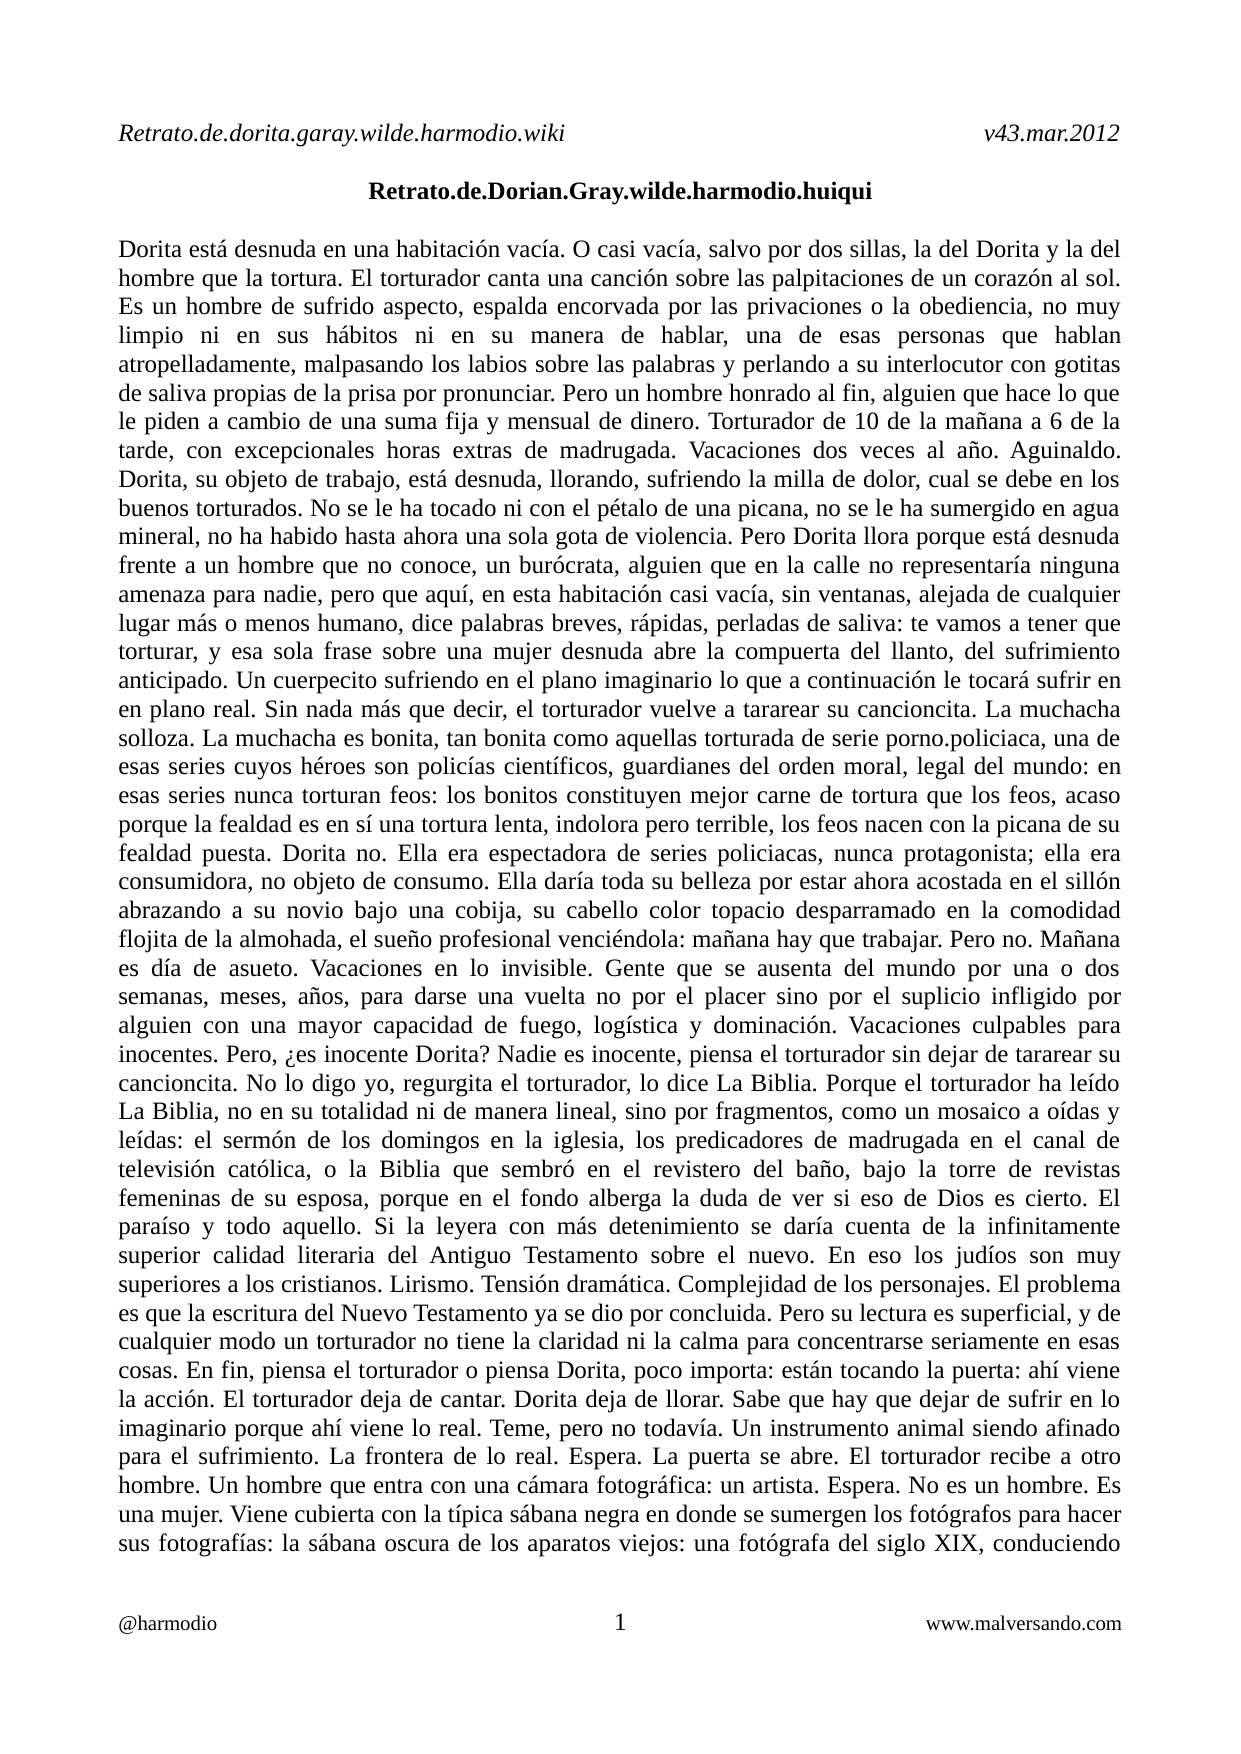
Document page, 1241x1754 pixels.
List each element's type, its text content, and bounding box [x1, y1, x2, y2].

text Retrato.de.Dorian.Gray.wilde.harmodio.huiqui [118, 176, 1122, 205]
text Dorita está desnuda en una habitación vacía. O casi vacía, salvo por dos sillas, la del Dorita y la del hombre que la tortura. El torturador canta una canción sobre las palpitaciones de un corazón al sol. Es un hombre de sufrido aspecto, espalda encorvada por las privaciones o la obediencia, no muy limpio ni en sus hábitos ni en su manera de hablar, una de esas personas que hablan atropelladamente, malpasando los labios sobre las palabras y perlando a su interlocutor con gotitas de saliva propias de la prisa por pronunciar. Pero un hombre honrado al fin, alguien que hace lo que le piden a cambio de una suma fija y mensual de dinero. Torturador de 10 de la mañana a 6 de la tarde, con excepcionales horas extras de madrugada. Vacaciones dos veces al año. Aguinaldo. Dorita, su objeto de trabajo, está desnuda, llorando, sufriendo la milla de dolor, cual se debe en los buenos torturados. No se le ha tocado ni con el pétalo de una picana, no se le ha sumergido en agua mineral, no ha habido hasta ahora una sola gota de violencia. Pero Dorita llora porque está desnuda frente a un hombre que no conoce, un burócrata, alguien que en la calle no representaría ninguna amenaza para nadie, pero que aquí, en esta habitación casi vacía, sin ventanas, alejada de cualquier lugar más o menos humano, dice palabras breves, rápidas, perladas de saliva: te vamos a tener que torturar, y esa sola frase sobre una mujer desnuda abre la compuerta del llanto, del sufrimiento anticipado. Un cuerpecito sufriendo en el plano imaginario lo que a continuación le tocará sufrir en en plano real. Sin nada más que decir, el torturador vuelve a tararear su cancioncita. La muchacha solloza. La muchacha es bonita, tan bonita como aquellas torturada de serie porno.policiaca, una de esas series cuyos héroes son policías científicos, guardianes del orden moral, legal del mundo: en esas series nunca torturan feos: los bonitos constituyen mejor carne de tortura que los feos, acaso porque la fealdad es en sí una tortura lenta, indolora pero terrible, los feos nacen con la picana de su fealdad puesta. Dorita no. Ella era espectadora de series policiacas, nunca protagonista; ella era consumidora, no objeto de consumo. Ella daría toda su belleza por estar ahora acostada en el sillón abrazando a su novio bajo una cobija, su cabello color topacio desparramado en la comodidad flojita de la almohada, el sueño profesional venciéndola: mañana hay que trabajar. Pero no. Mañana es día de asueto. Vacaciones en lo invisible. Gente que se ausenta del mundo por una o dos semanas, meses, años, para darse una vuelta no por el placer sino por el suplicio infligido por alguien con una mayor capacidad de fuego, logística y dominación. Vacaciones culpables para inocentes. Pero, ¿es inocente Dorita? Nadie es inocente, piensa el torturador sin dejar de tararear su cancioncita. No lo digo yo, regurgita el torturador, lo dice La Biblia. Porque el torturador ha leído La Biblia, no en su totalidad ni de manera lineal, sino por fragmentos, como un mosaico a oídas y leídas: el sermón de los domingos en la iglesia, los predicadores de madrugada en el canal de televisión católica, o la Biblia que sembró en el revistero del baño, bajo la torre de revistas femeninas de su esposa, porque en el fondo alberga la duda de ver si eso de Dios es cierto. El paraíso y todo aquello. Si la leyera con más detenimiento se daría cuenta de la infinitamente superior calidad literaria del Antiguo Testamento sobre el nuevo. En eso los judíos son muy superiores a los cristianos. Lirismo. Tensión dramática. Complejidad de los personajes. El problema es que la escritura del Nuevo Testamento ya se dio por concluida. Pero su lectura es superficial, y de cualquier modo un torturador no tiene la claridad ni la calma para concentrarse seriamente en esas cosas. En fin, piensa el torturador o piensa Dorita, poco importa: están tocando la puerta: ahí viene la acción. El torturador deja de cantar. Dorita deja de llorar. Sabe que hay que dejar de sufrir en lo imaginario porque ahí viene lo real. Teme, pero no todavía. Un instrumento animal siendo afinado para el sufrimiento. La frontera de lo real. Espera. La puerta se abre. El torturador recibe a otro hombre. Un hombre que entra con una cámara fotográfica: un artista. Espera. No es un hombre. Es una mujer. Viene cubierta con la típica sábana negra en donde se sumergen los fotógrafos para hacer sus fotografías: la sábana oscura de los aparatos viejos: una fotógrafa del siglo XIX, conduciendo [118, 234, 1122, 1556]
